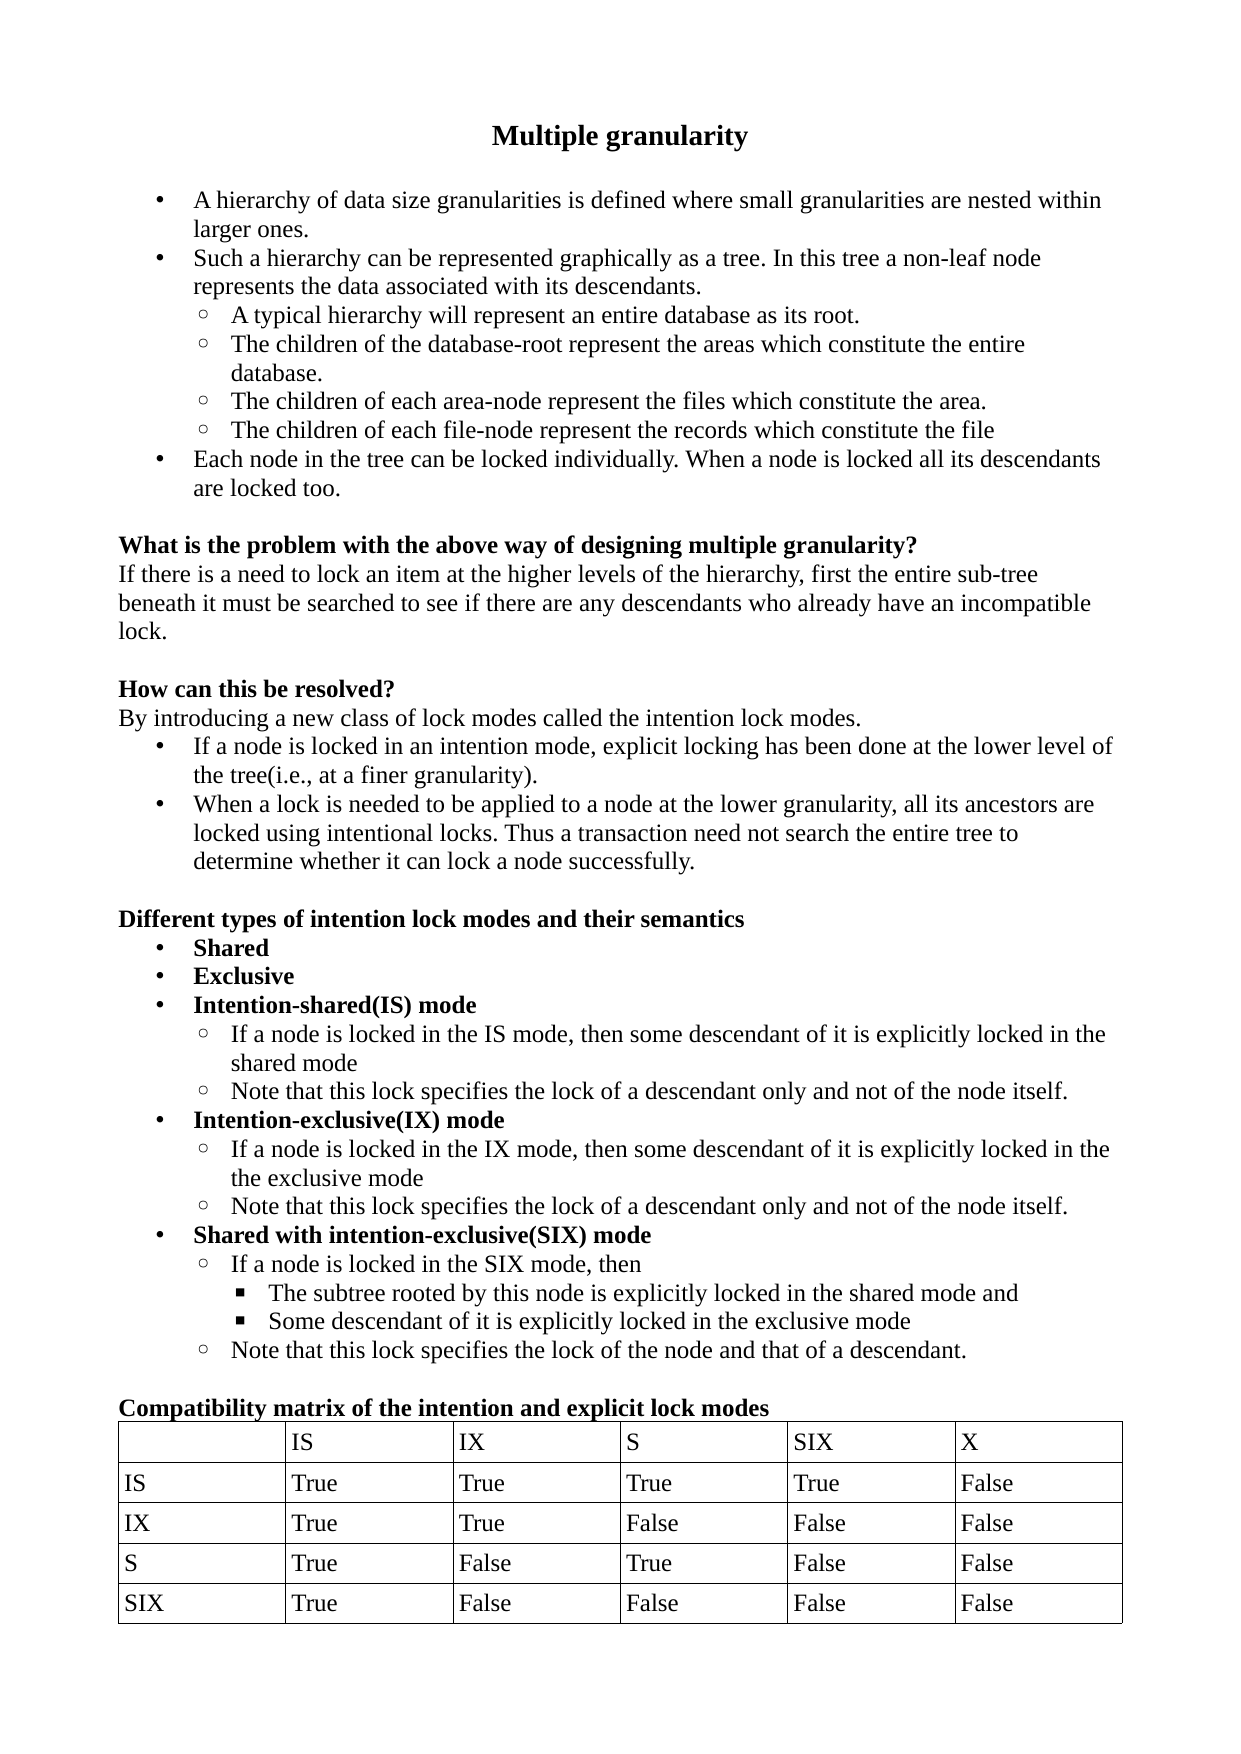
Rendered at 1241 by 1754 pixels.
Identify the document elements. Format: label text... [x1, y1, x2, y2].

list If a node is locked in the SIX mode, then [193, 1249, 1122, 1278]
table_header X [956, 1422, 1122, 1462]
table_cell False [956, 1503, 1122, 1542]
list Shared with intention-exclusive(SIX) mode [156, 1220, 1122, 1249]
table_header SIX [788, 1422, 955, 1462]
table_cell IS [119, 1463, 285, 1502]
table_cell True [788, 1463, 955, 1502]
list If a node is locked in the IS mode, then some descendant of it is explicitly locked in the shared mode [193, 1019, 1122, 1076]
list If a node is locked in an intention mode, explicit locking has been done at the lower level of the tree(i.e., at a finer granularity). [156, 731, 1122, 789]
table_header IS [286, 1422, 453, 1462]
table_cell True [454, 1463, 620, 1502]
table_cell True [286, 1544, 453, 1583]
text What is the problem with the above way of designing multiple granularity? [118, 530, 1122, 559]
text By introducing a new class of lock modes called the intention lock modes. [118, 703, 1122, 731]
text If there is a need to lock an item at the higher levels of the hierarchy, first the entire sub-tree beneath it must be searched to see if there are any descendants who already have an incompatible lock. [118, 559, 1122, 645]
table_cell False [621, 1503, 787, 1542]
list Note that this lock specifies the lock of a descendant only and not of the node itself. [193, 1076, 1122, 1105]
table_cell True [621, 1544, 787, 1583]
table_cell True [286, 1584, 453, 1623]
list Intention-shared(IS) mode [156, 990, 1122, 1019]
table_cell False [956, 1463, 1122, 1502]
list Shared [156, 933, 1122, 961]
text Different types of intention lock modes and their semantics [118, 904, 1122, 933]
text How can this be resolved? [118, 674, 1122, 703]
table_cell True [454, 1503, 620, 1542]
table_cell False [788, 1584, 955, 1623]
list Intention-exclusive(IX) mode [156, 1105, 1122, 1134]
table_cell S [119, 1544, 285, 1583]
list Exclusive [156, 961, 1122, 990]
list A typical hierarchy will represent an entire database as its root. [193, 300, 1122, 329]
list Such a hierarchy can be represented graphically as a tree. In this tree a non-leaf node represents the data associated with its descendants. [156, 243, 1122, 300]
list Note that this lock specifies the lock of the node and that of a descendant. [193, 1335, 1122, 1364]
table_header S [621, 1422, 787, 1462]
list The children of each file-node represent the records which constitute the file [193, 415, 1122, 444]
table_cell False [956, 1584, 1122, 1623]
table_cell True [286, 1463, 453, 1502]
list Some descendant of it is explicitly locked in the exclusive mode [231, 1306, 1122, 1335]
text Multiple granularity [118, 118, 1122, 152]
list When a lock is needed to be applied to a node at the lower granularity, all its ancestors are locked using intentional locks. Thus a transaction need not search the entire tree to determine whether it can lock a node successfully. [156, 789, 1122, 875]
list Each node in the tree can be locked individually. When a node is locked all its descendants are locked too. [156, 444, 1122, 501]
list The children of the database-root represent the areas which constitute the entire database. [193, 329, 1122, 386]
table_header [119, 1422, 285, 1462]
table_cell False [454, 1544, 620, 1583]
table_cell SIX [119, 1584, 285, 1623]
list The children of each area-node represent the files which constitute the area. [193, 386, 1122, 415]
list The subtree rooted by this node is explicitly locked in the shared mode and [231, 1278, 1122, 1306]
table_cell False [788, 1503, 955, 1542]
table_cell False [956, 1544, 1122, 1583]
list A hierarchy of data size granularities is defined where small granularities are nested within larger ones. [156, 185, 1122, 243]
table_cell True [286, 1503, 453, 1542]
list If a node is locked in the IX mode, then some descendant of it is explicitly locked in the the exclusive mode [193, 1134, 1122, 1191]
table_cell True [621, 1463, 787, 1502]
table_cell IX [119, 1503, 285, 1542]
table_cell False [788, 1544, 955, 1583]
list Note that this lock specifies the lock of a descendant only and not of the node itself. [193, 1191, 1122, 1220]
table_cell False [454, 1584, 620, 1623]
table_header IX [454, 1422, 620, 1462]
text Compatibility matrix of the intention and explicit lock modes [118, 1393, 1122, 1421]
table_cell False [621, 1584, 787, 1623]
